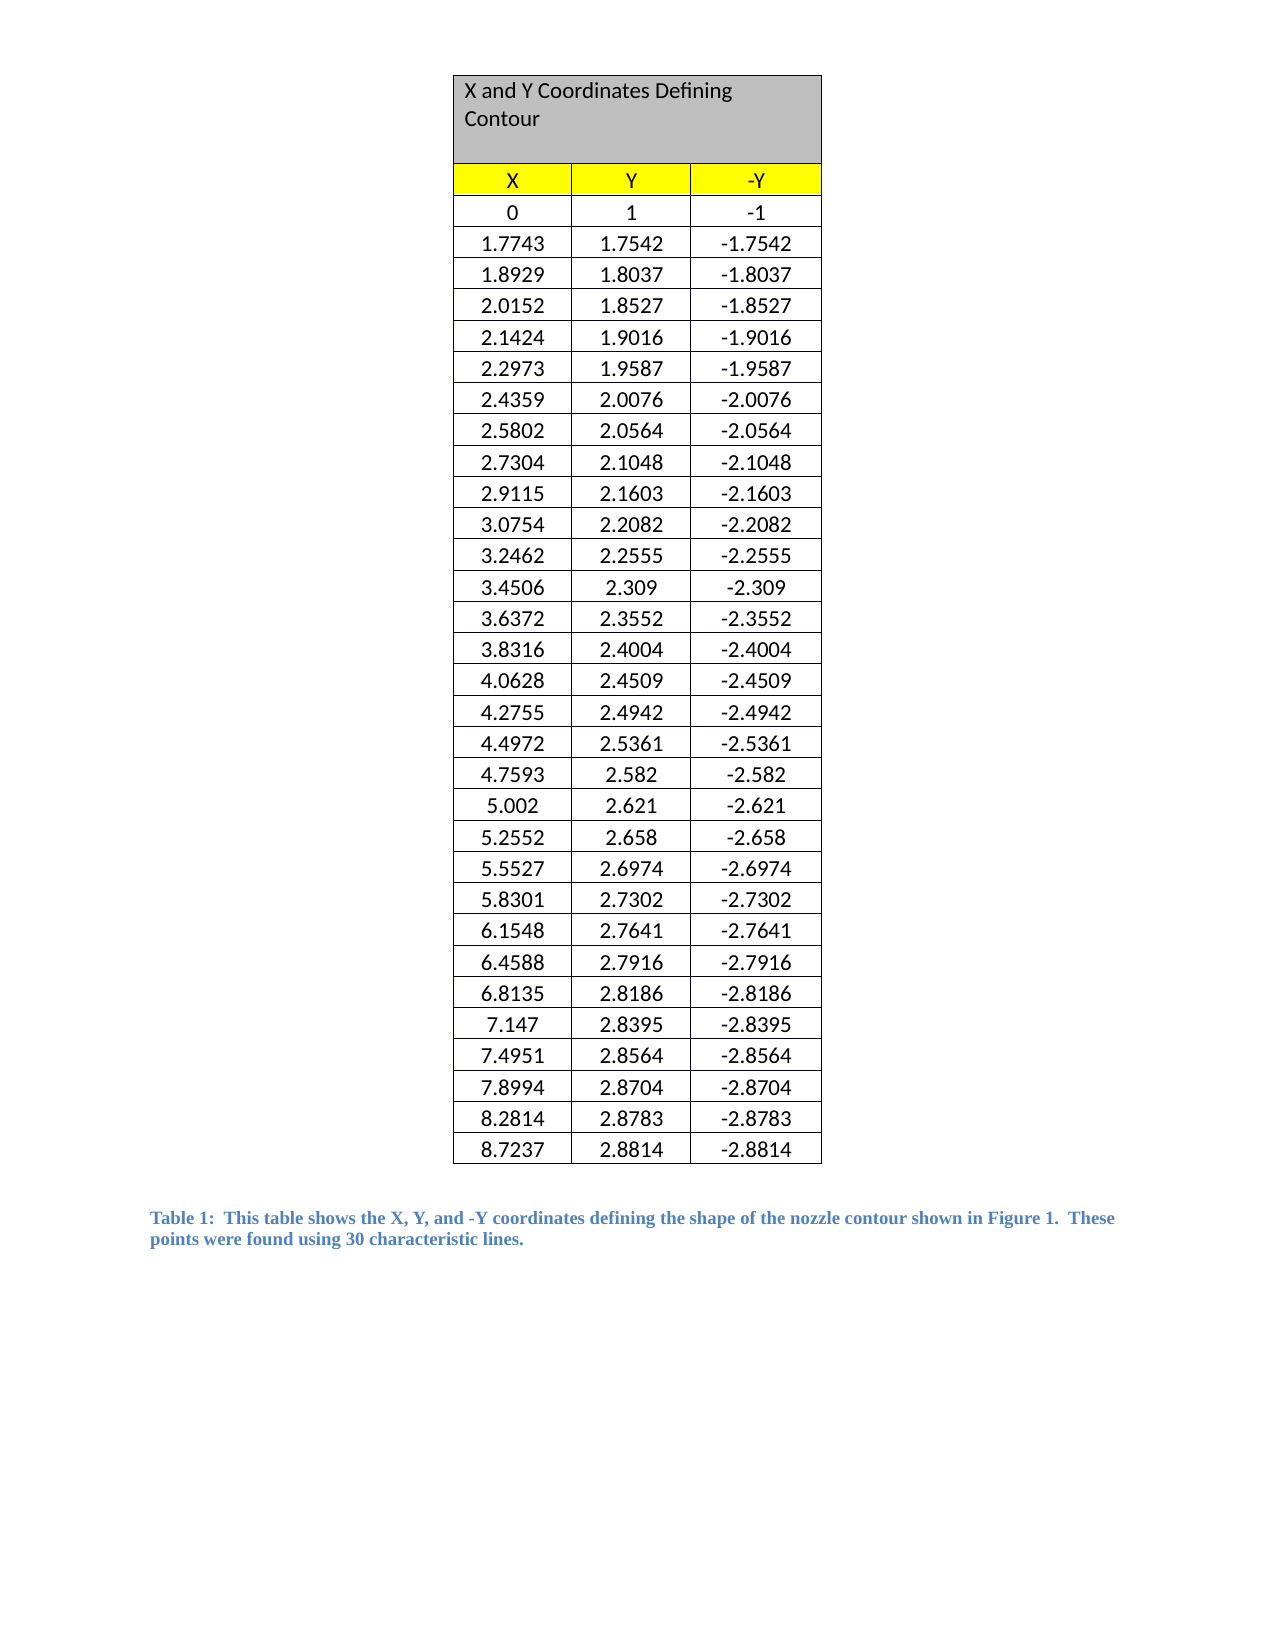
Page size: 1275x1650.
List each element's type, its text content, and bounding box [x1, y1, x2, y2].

table_cell 1.8929 [454, 258, 571, 288]
table_cell 6.8135 [454, 977, 571, 1007]
table_cell 1.7542 [572, 227, 690, 257]
table_cell 6.4588 [454, 946, 571, 976]
table_cell 1 [572, 196, 690, 226]
table_cell 5.2552 [454, 821, 571, 851]
table_cell 4.0628 [454, 664, 571, 694]
table_cell -1.8527 [691, 289, 821, 319]
table_cell 3.8316 [454, 633, 571, 663]
table_cell 2.4004 [572, 633, 690, 663]
table_cell 2.8783 [572, 1102, 690, 1132]
table_cell [572, 132, 691, 163]
table_cell -Y [691, 164, 821, 194]
table_cell 0 [454, 196, 571, 226]
table_cell 2.0076 [572, 383, 690, 413]
table_cell -2.6974 [691, 852, 821, 882]
table_cell 2.1603 [572, 477, 690, 507]
table_cell -2.0076 [691, 383, 821, 413]
table_cell 2.309 [572, 571, 690, 601]
table_cell 8.2814 [454, 1102, 571, 1132]
table_cell 2.8814 [572, 1133, 690, 1163]
table_cell 7.147 [454, 1008, 571, 1038]
table_cell -1.9587 [691, 352, 821, 382]
table_cell 1.8037 [572, 258, 690, 288]
table_cell 2.4942 [572, 696, 690, 726]
table_cell -2.8783 [691, 1102, 821, 1132]
table_cell -2.3552 [691, 602, 821, 632]
table_cell -2.309 [691, 571, 821, 601]
table_cell 5.8301 [454, 883, 571, 913]
table_cell 1.9587 [572, 352, 690, 382]
table_cell 5.5527 [454, 852, 571, 882]
table_cell 2.2973 [454, 352, 571, 382]
table_cell -2.0564 [691, 414, 821, 444]
table_cell -2.5361 [691, 727, 821, 757]
table_cell -2.4942 [691, 696, 821, 726]
table_cell 7.8994 [454, 1071, 571, 1101]
table_cell [691, 132, 821, 163]
table_cell 2.1048 [572, 446, 690, 476]
table_cell -1.8037 [691, 258, 821, 288]
table_cell 1.7743 [454, 227, 571, 257]
table_cell 2.658 [572, 821, 690, 851]
text Table 1: This table shows the X, Y, and -Y coordinates defining the shape of the nozzle contour shown in Figure 1. These points were found using 30 characteristic lines. [150, 1207, 1125, 1250]
table_cell -1 [691, 196, 821, 226]
table_cell 2.7302 [572, 883, 690, 913]
table_cell X [454, 164, 571, 194]
table_cell 3.6372 [454, 602, 571, 632]
table_cell 2.5361 [572, 727, 690, 757]
table_cell -2.8564 [691, 1039, 821, 1069]
table_cell 2.4359 [454, 383, 571, 413]
table_cell -2.8186 [691, 977, 821, 1007]
table_cell -2.582 [691, 758, 821, 788]
table_cell 8.7237 [454, 1133, 571, 1163]
table_cell -2.8704 [691, 1071, 821, 1101]
table_cell 2.7304 [454, 446, 571, 476]
table_cell 2.6974 [572, 852, 690, 882]
table_cell 2.4509 [572, 664, 690, 694]
table_cell -2.2555 [691, 539, 821, 569]
table_cell 4.7593 [454, 758, 571, 788]
table_cell -1.9016 [691, 321, 821, 351]
table_cell -2.658 [691, 821, 821, 851]
table_cell 7.4951 [454, 1039, 571, 1069]
table_cell 1.9016 [572, 321, 690, 351]
table_cell 6.1548 [454, 914, 571, 944]
table_cell 3.2462 [454, 539, 571, 569]
table_cell -2.7916 [691, 946, 821, 976]
table_cell -2.1048 [691, 446, 821, 476]
table_cell 2.1424 [454, 321, 571, 351]
table_header X and Y Coordinates Defining Contour [454, 76, 821, 132]
table_cell -2.4004 [691, 633, 821, 663]
table_cell 2.7641 [572, 914, 690, 944]
table_cell -2.621 [691, 789, 821, 819]
table_cell -2.2082 [691, 508, 821, 538]
table_cell -2.7641 [691, 914, 821, 944]
table_cell 2.0152 [454, 289, 571, 319]
table_cell 3.4506 [454, 571, 571, 601]
table_cell -2.1603 [691, 477, 821, 507]
table_cell 2.582 [572, 758, 690, 788]
table_cell 2.8564 [572, 1039, 690, 1069]
table_cell 2.9115 [454, 477, 571, 507]
table_cell -2.7302 [691, 883, 821, 913]
table_cell 5.002 [454, 789, 571, 819]
table_cell 2.7916 [572, 946, 690, 976]
table_cell 2.621 [572, 789, 690, 819]
table_cell 2.8704 [572, 1071, 690, 1101]
table_cell -2.4509 [691, 664, 821, 694]
table_cell 2.0564 [572, 414, 690, 444]
table_cell Y [572, 164, 690, 194]
table_cell 1.8527 [572, 289, 690, 319]
table_cell [454, 132, 572, 163]
table_cell 4.4972 [454, 727, 571, 757]
table_cell 2.2555 [572, 539, 690, 569]
table_cell 2.8395 [572, 1008, 690, 1038]
table_cell 4.2755 [454, 696, 571, 726]
table_cell 2.2082 [572, 508, 690, 538]
table_cell 2.5802 [454, 414, 571, 444]
table_cell -1.7542 [691, 227, 821, 257]
table_cell 2.3552 [572, 602, 690, 632]
table_cell -2.8395 [691, 1008, 821, 1038]
table_cell -2.8814 [691, 1133, 821, 1163]
table_cell 3.0754 [454, 508, 571, 538]
table_cell 2.8186 [572, 977, 690, 1007]
